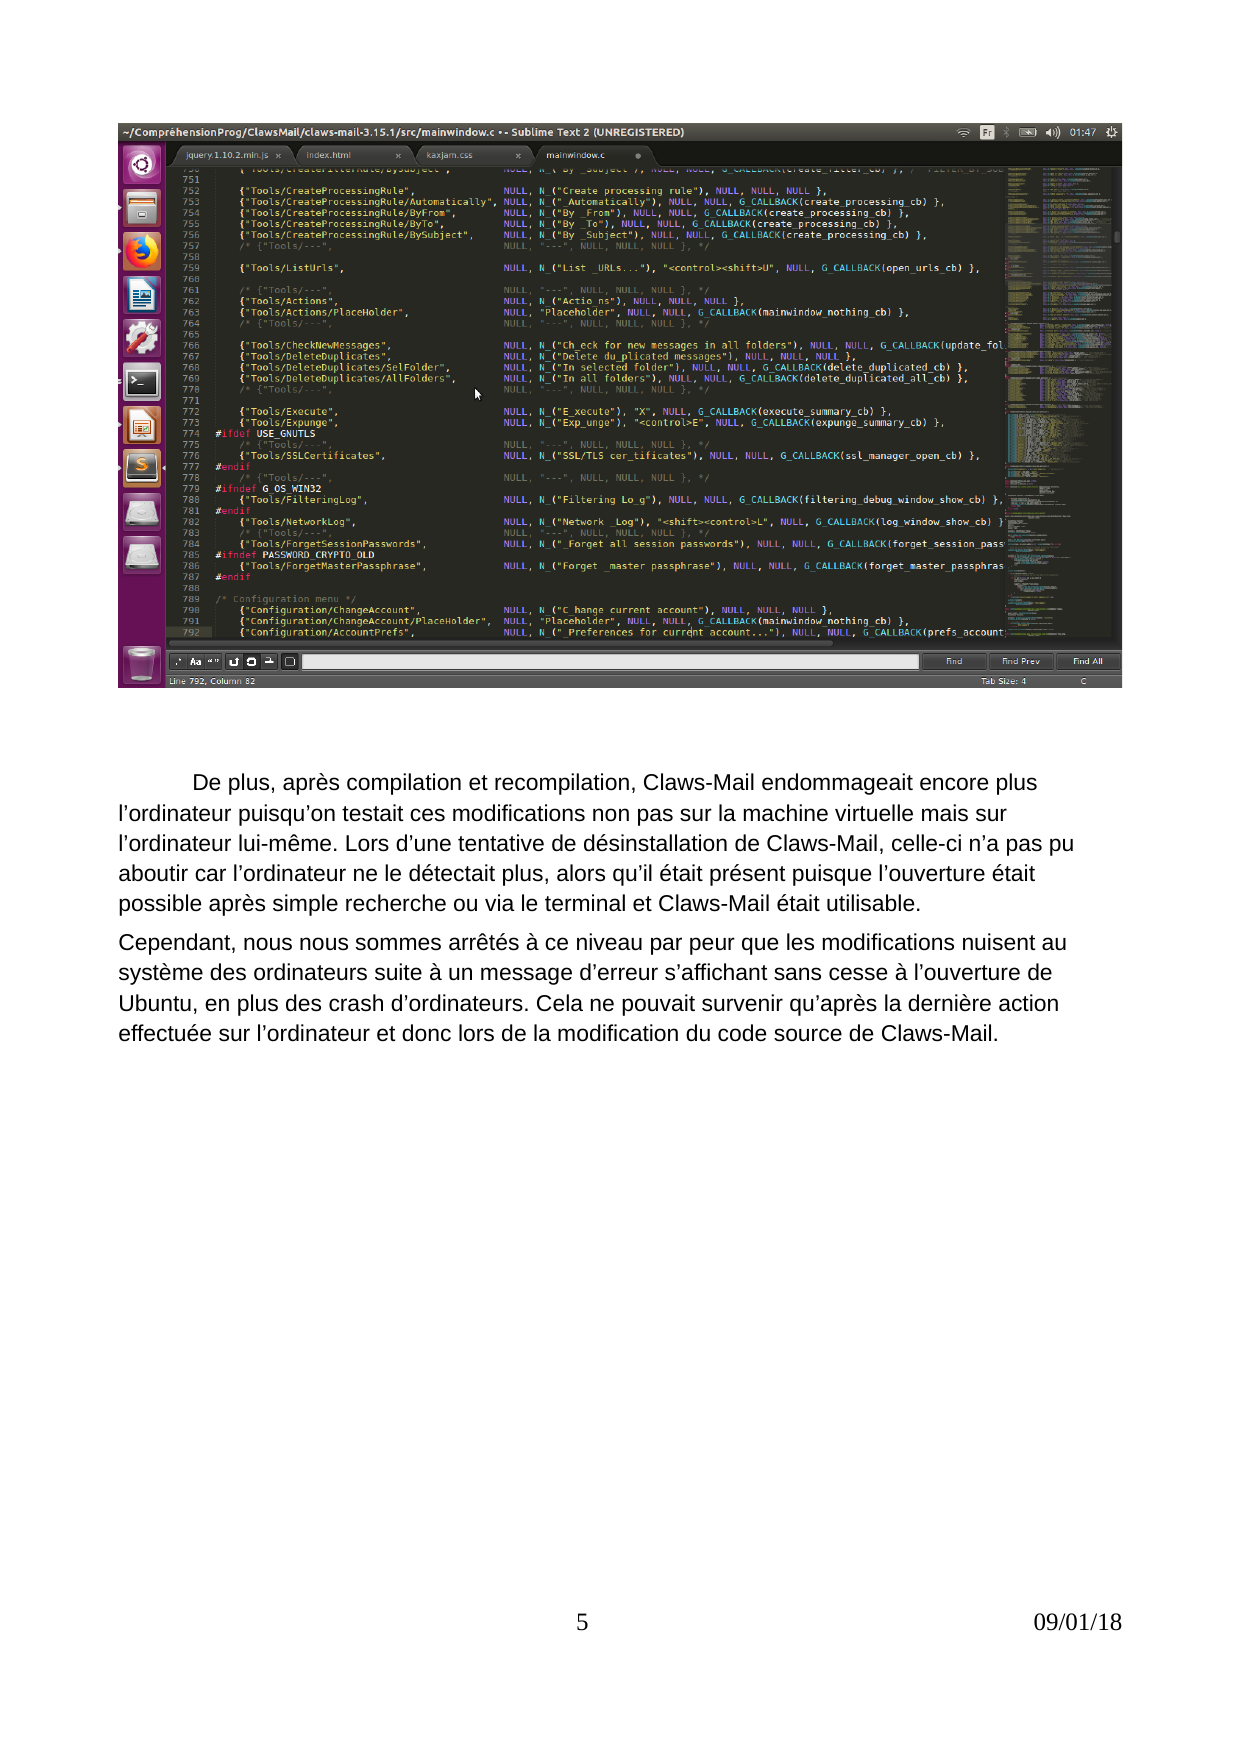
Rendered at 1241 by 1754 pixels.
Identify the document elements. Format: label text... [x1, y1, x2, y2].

text Cependant, nous nous sommes arrêtés à ce niveau par peur que les modifications nuisent au système des ordinateurs suite à un message d’erreur s’affichant sans cesse à l’ouverture de Ubuntu, en plus des crash d’ordinateurs. Cela ne pouvait survenir qu’après la dernière action effectuée sur l’ordinateur et donc lors de la modification du code source de Claws-Mail. [118, 929, 1122, 1046]
picture [118, 123, 1123, 688]
text De plus, après compilation et recompilation, Claws-Mail endommageait encore plus l’ordinateur puisqu’on testait ces modifications non pas sur la machine virtuelle mais sur l’ordinateur lui-même. Lors d’une tentative de désinstallation de Claws-Mail, celle-ci n’a pas pu aboutir car l’ordinateur ne le détectait plus, alors qu’il était présent puisque l’ouverture était possible après simple recherche ou via le terminal et Claws-Mail était utilisable. [118, 769, 1122, 917]
